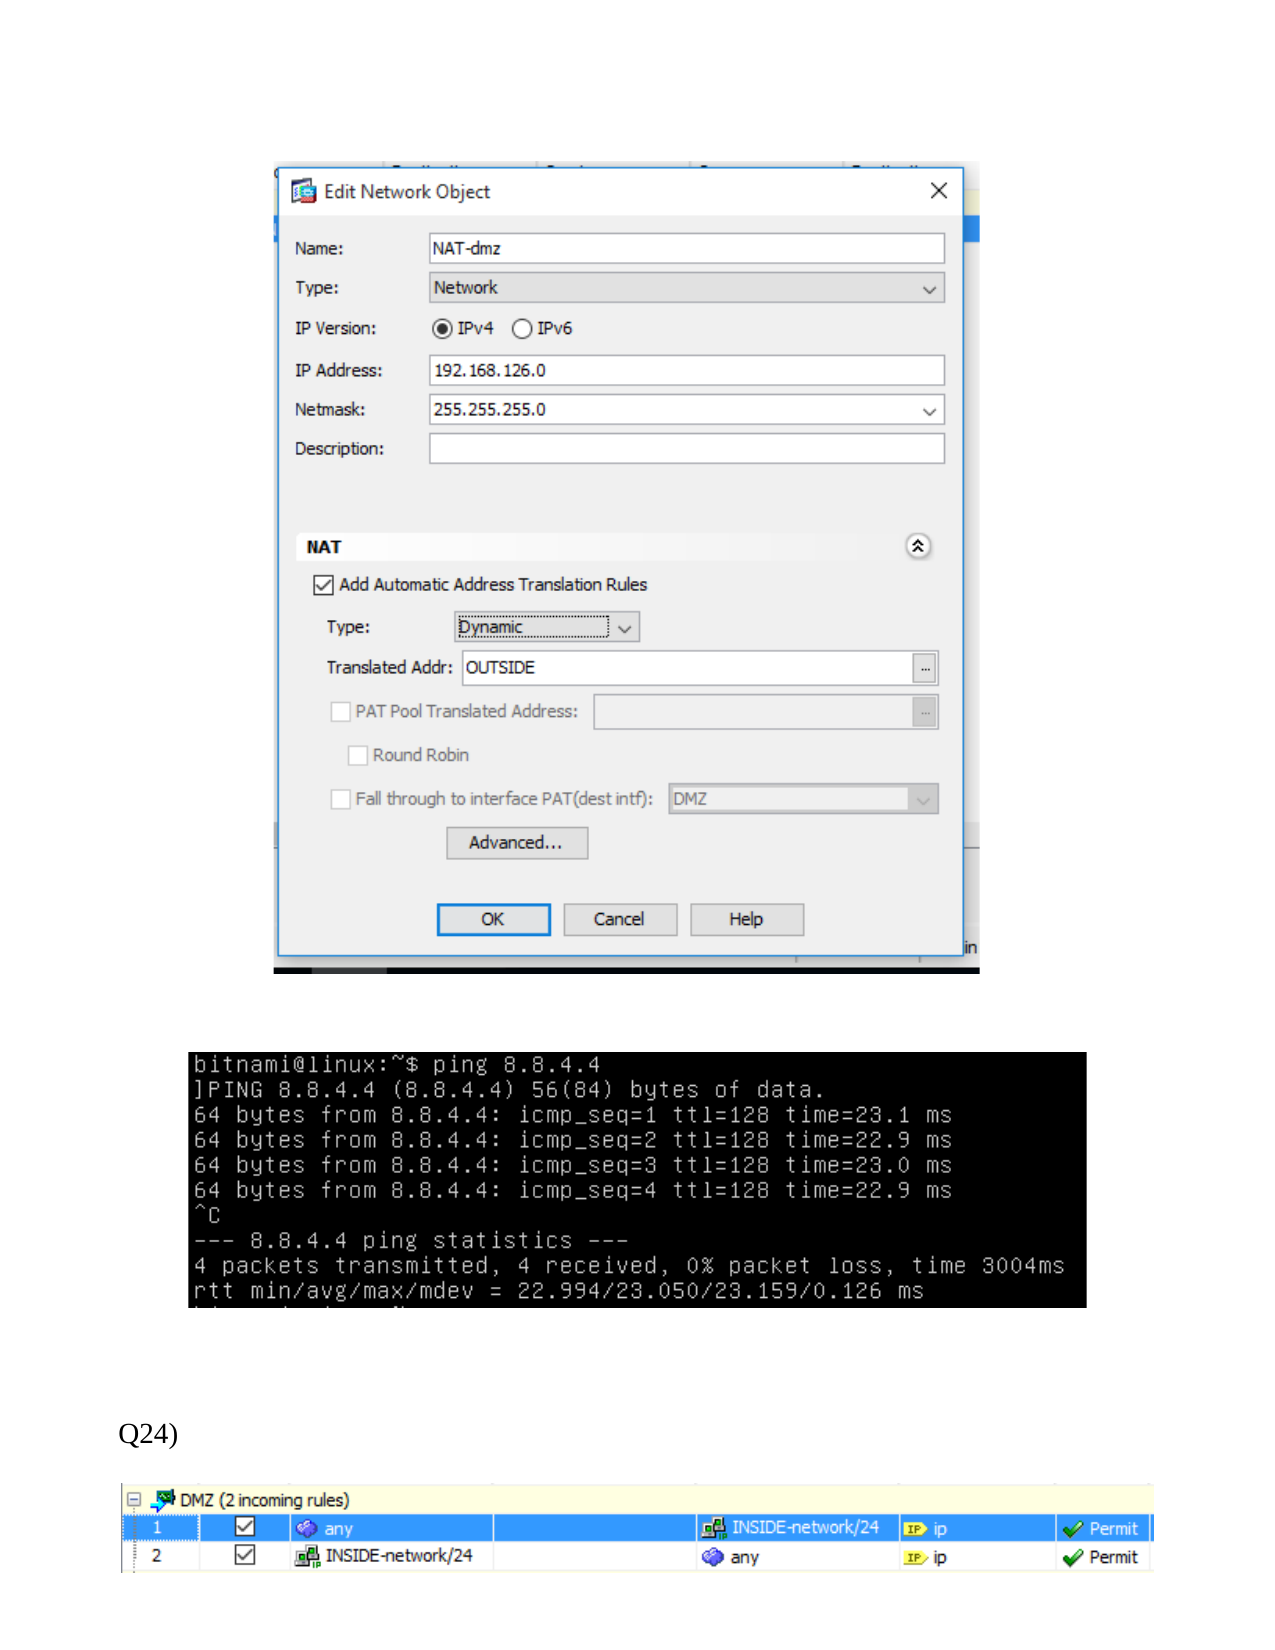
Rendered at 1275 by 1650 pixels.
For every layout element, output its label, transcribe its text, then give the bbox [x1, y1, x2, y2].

text Q24) [118, 1417, 1157, 1450]
